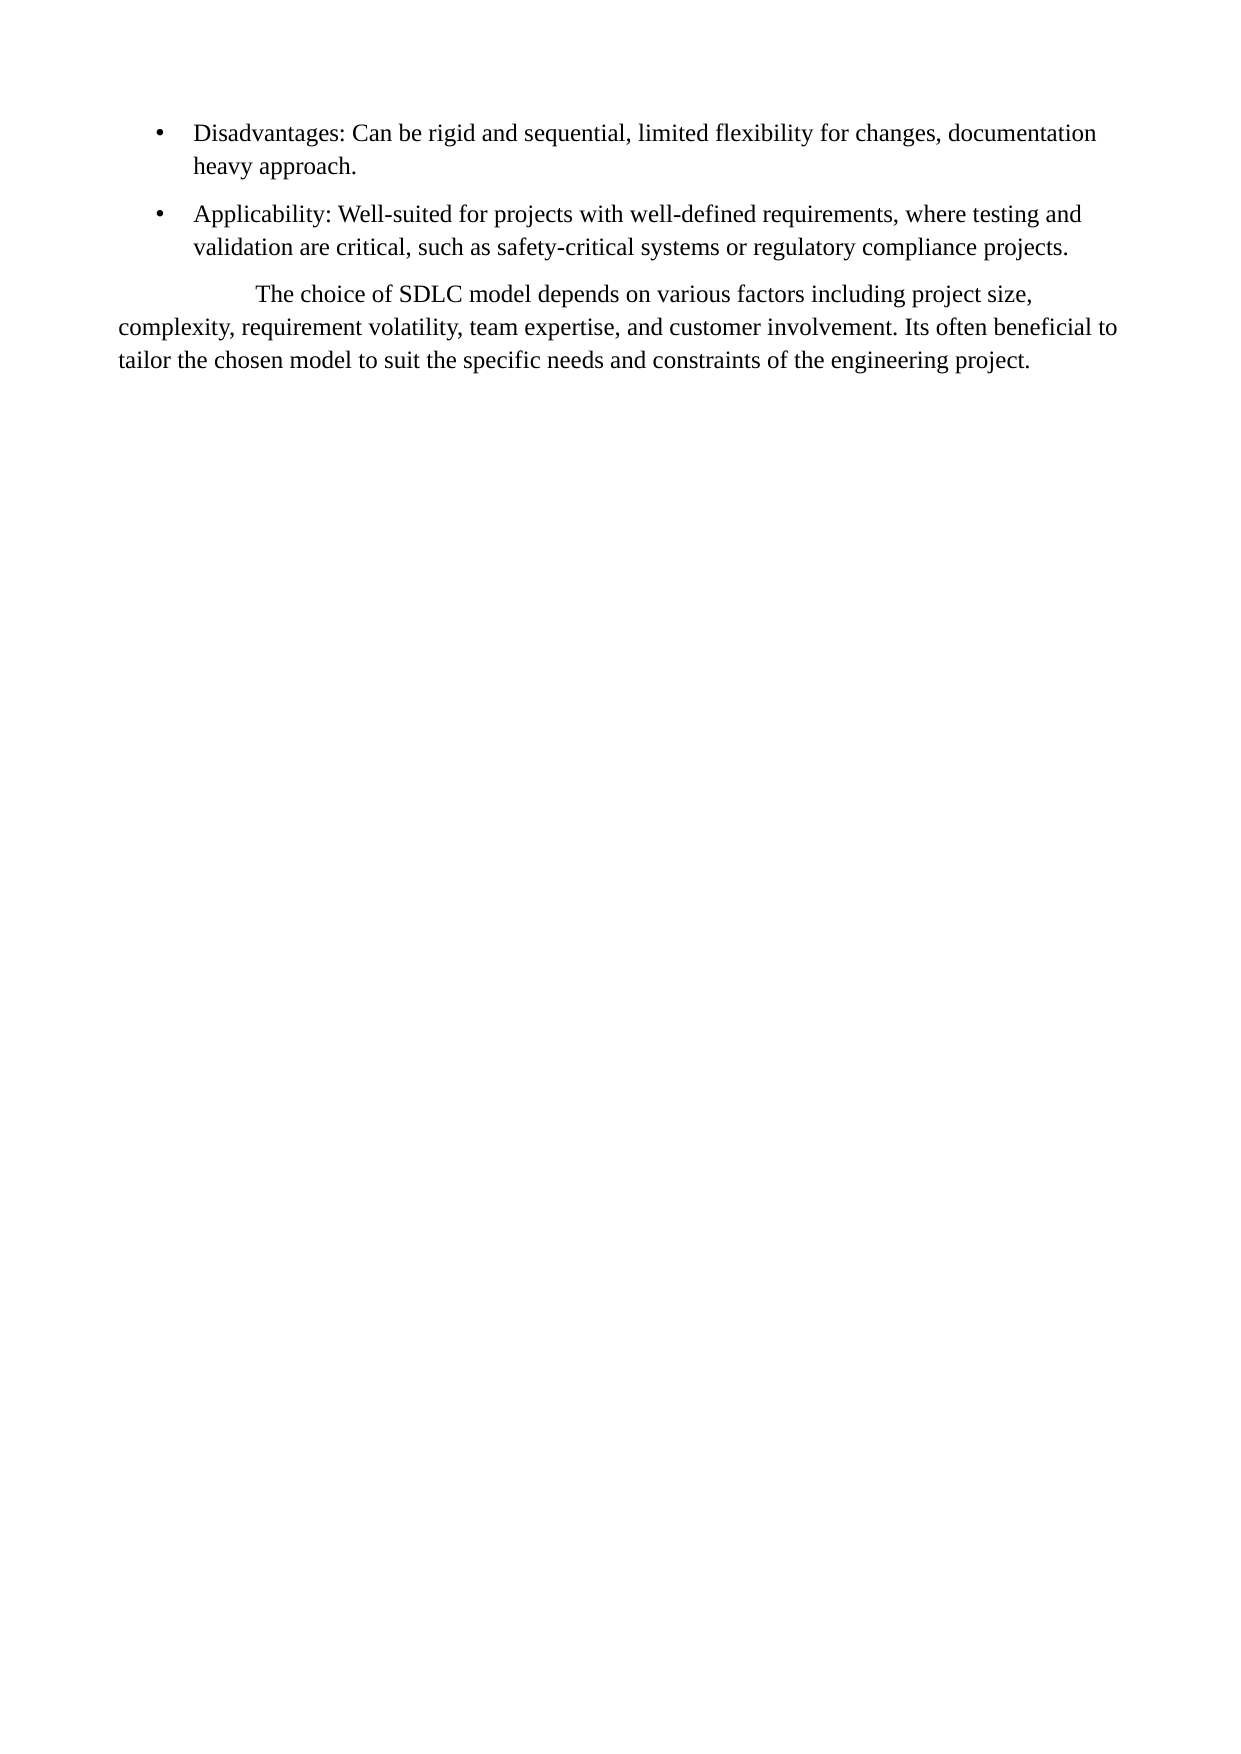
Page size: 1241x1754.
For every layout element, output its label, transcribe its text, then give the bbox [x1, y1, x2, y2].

text The choice of SDLC model depends on various factors including project size, complexity, requirement volatility, team expertise, and customer involvement. Its often beneficial to tailor the chosen model to suit the specific needs and constraints of the engineering project. [118, 279, 1122, 374]
list Disadvantages: Can be rigid and sequential, limited flexibility for changes, documentation heavy approach. [156, 118, 1122, 180]
list Applicability: Well-suited for projects with well-defined requirements, where testing and validation are critical, such as safety-critical systems or regulatory compliance projects. [156, 199, 1122, 261]
